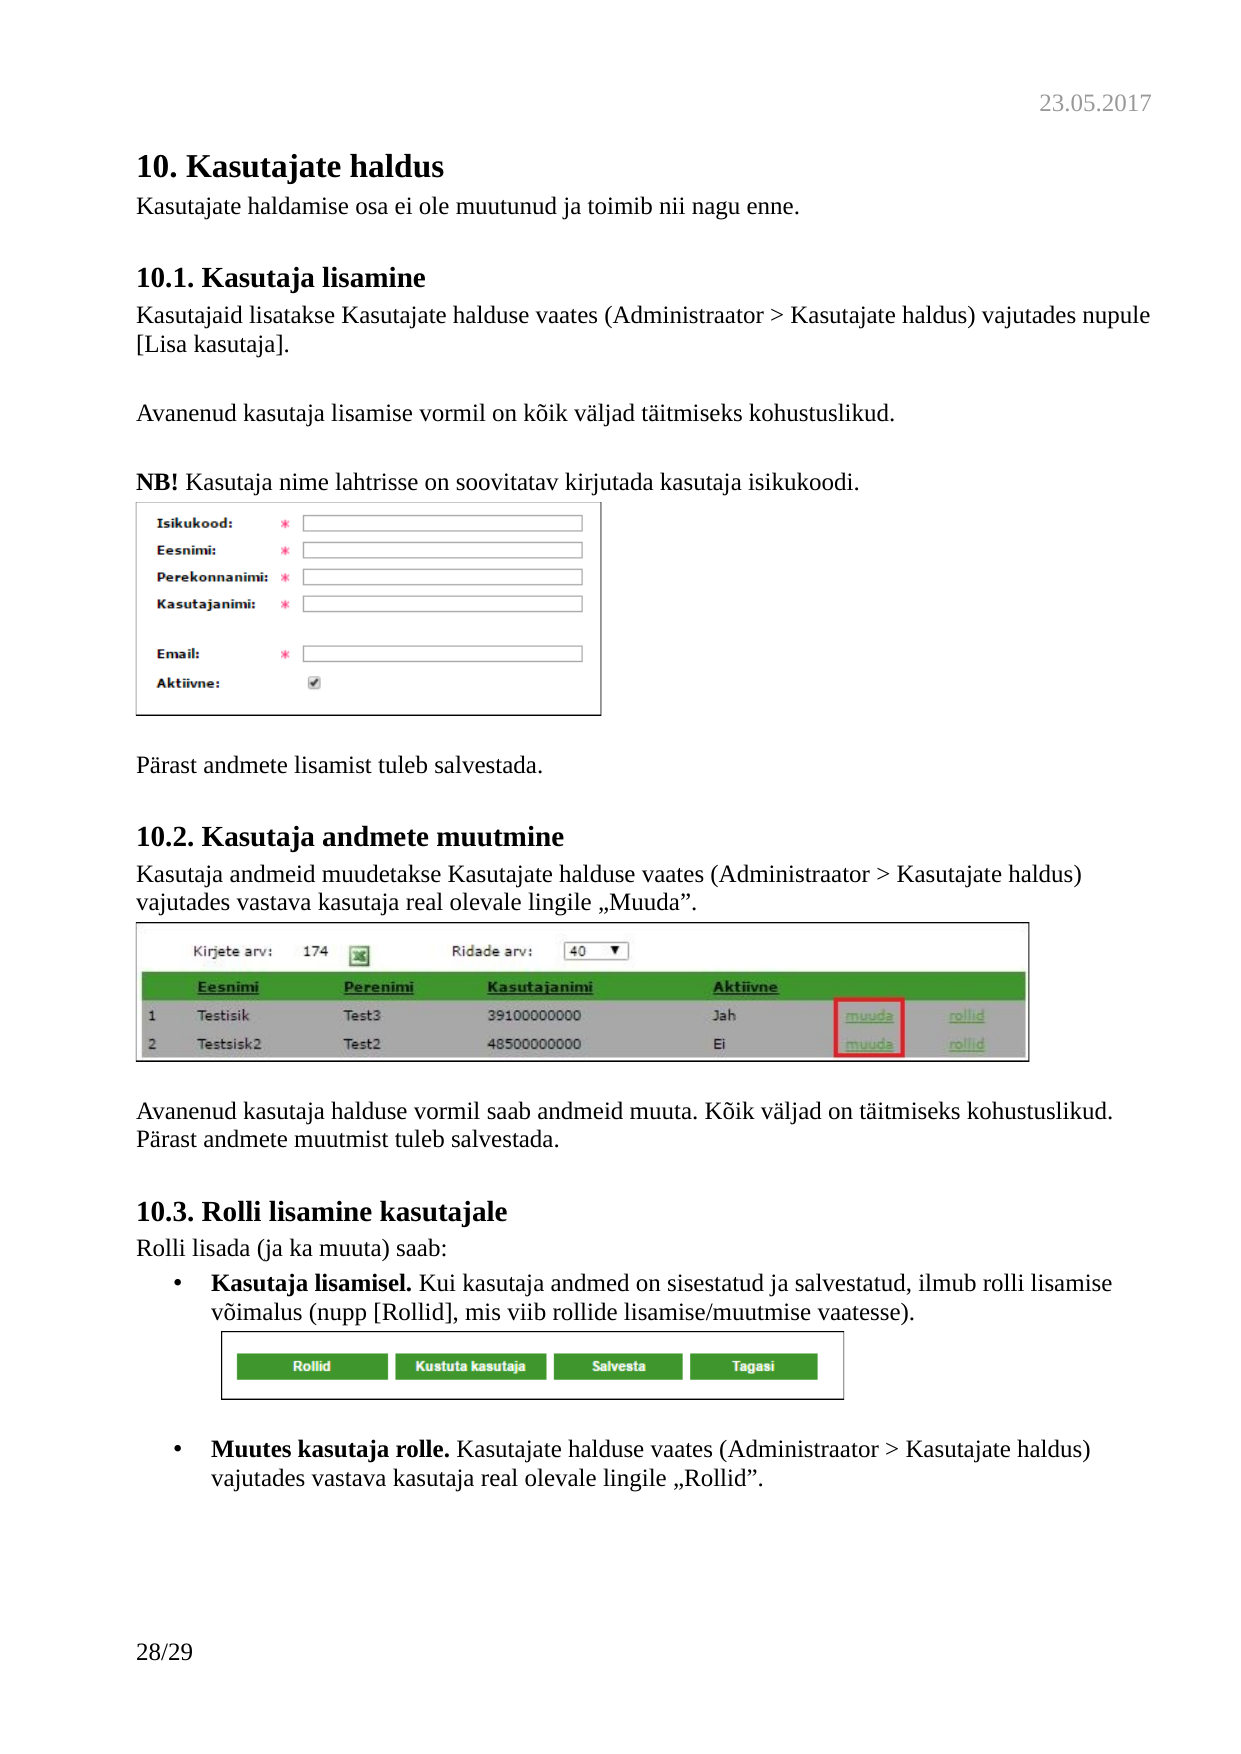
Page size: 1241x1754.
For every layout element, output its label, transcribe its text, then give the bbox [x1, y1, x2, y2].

picture [135, 922, 1030, 1062]
picture [135, 502, 602, 716]
picture [221, 1331, 845, 1400]
list Muutes kasutaja rolle. Kasutajate halduse vaates (Administraator > Kasutajate haldus) vajutades vastava kasutaja real olevale lingile „Rollid”. [173, 1434, 1152, 1492]
text Avanenud kasutaja lisamise vormil on kõik väljad täitmiseks kohustuslikud. [136, 398, 1152, 427]
subtitle 10.1. Kasutaja lisamine [136, 260, 1152, 294]
text Pärast andmete lisamist tuleb salvestada. [136, 750, 1152, 779]
text Kasutajate haldamise osa ei ole muutunud ja toimib nii nagu enne. [136, 191, 1152, 220]
text Kasutajaid lisatakse Kasutajate halduse vaates (Administraator > Kasutajate haldus) vajutades nupule [Lisa kasutaja]. [136, 300, 1152, 357]
text Avanenud kasutaja halduse vormil saab andmeid muuta. Kõik väljad on täitmiseks kohustuslikud. Pärast andmete muutmist tuleb salvestada. [136, 1096, 1152, 1153]
subtitle 10. Kasutajate haldus [136, 147, 1152, 185]
subtitle 10.3. Rolli lisamine kasutajale [136, 1194, 1152, 1227]
subtitle 10.2. Kasutaja andmete muutmine [136, 819, 1152, 853]
text Rolli lisada (ja ka muuta) saab: [136, 1233, 1152, 1262]
text NB! Kasutaja nime lahtrisse on soovitatav kirjutada kasutaja isikukoodi. [136, 467, 1152, 496]
text Kasutaja andmeid muudetakse Kasutajate halduse vaates (Administraator > Kasutajate haldus) vajutades vastava kasutaja real olevale lingile „Muuda”. [136, 859, 1152, 916]
list Kasutaja lisamisel. Kui kasutaja andmed on sisestatud ja salvestatud, ilmub rolli lisamise võimalus (nupp [Rollid], mis viib rollide lisamise/muutmise vaatesse). [173, 1268, 1152, 1326]
